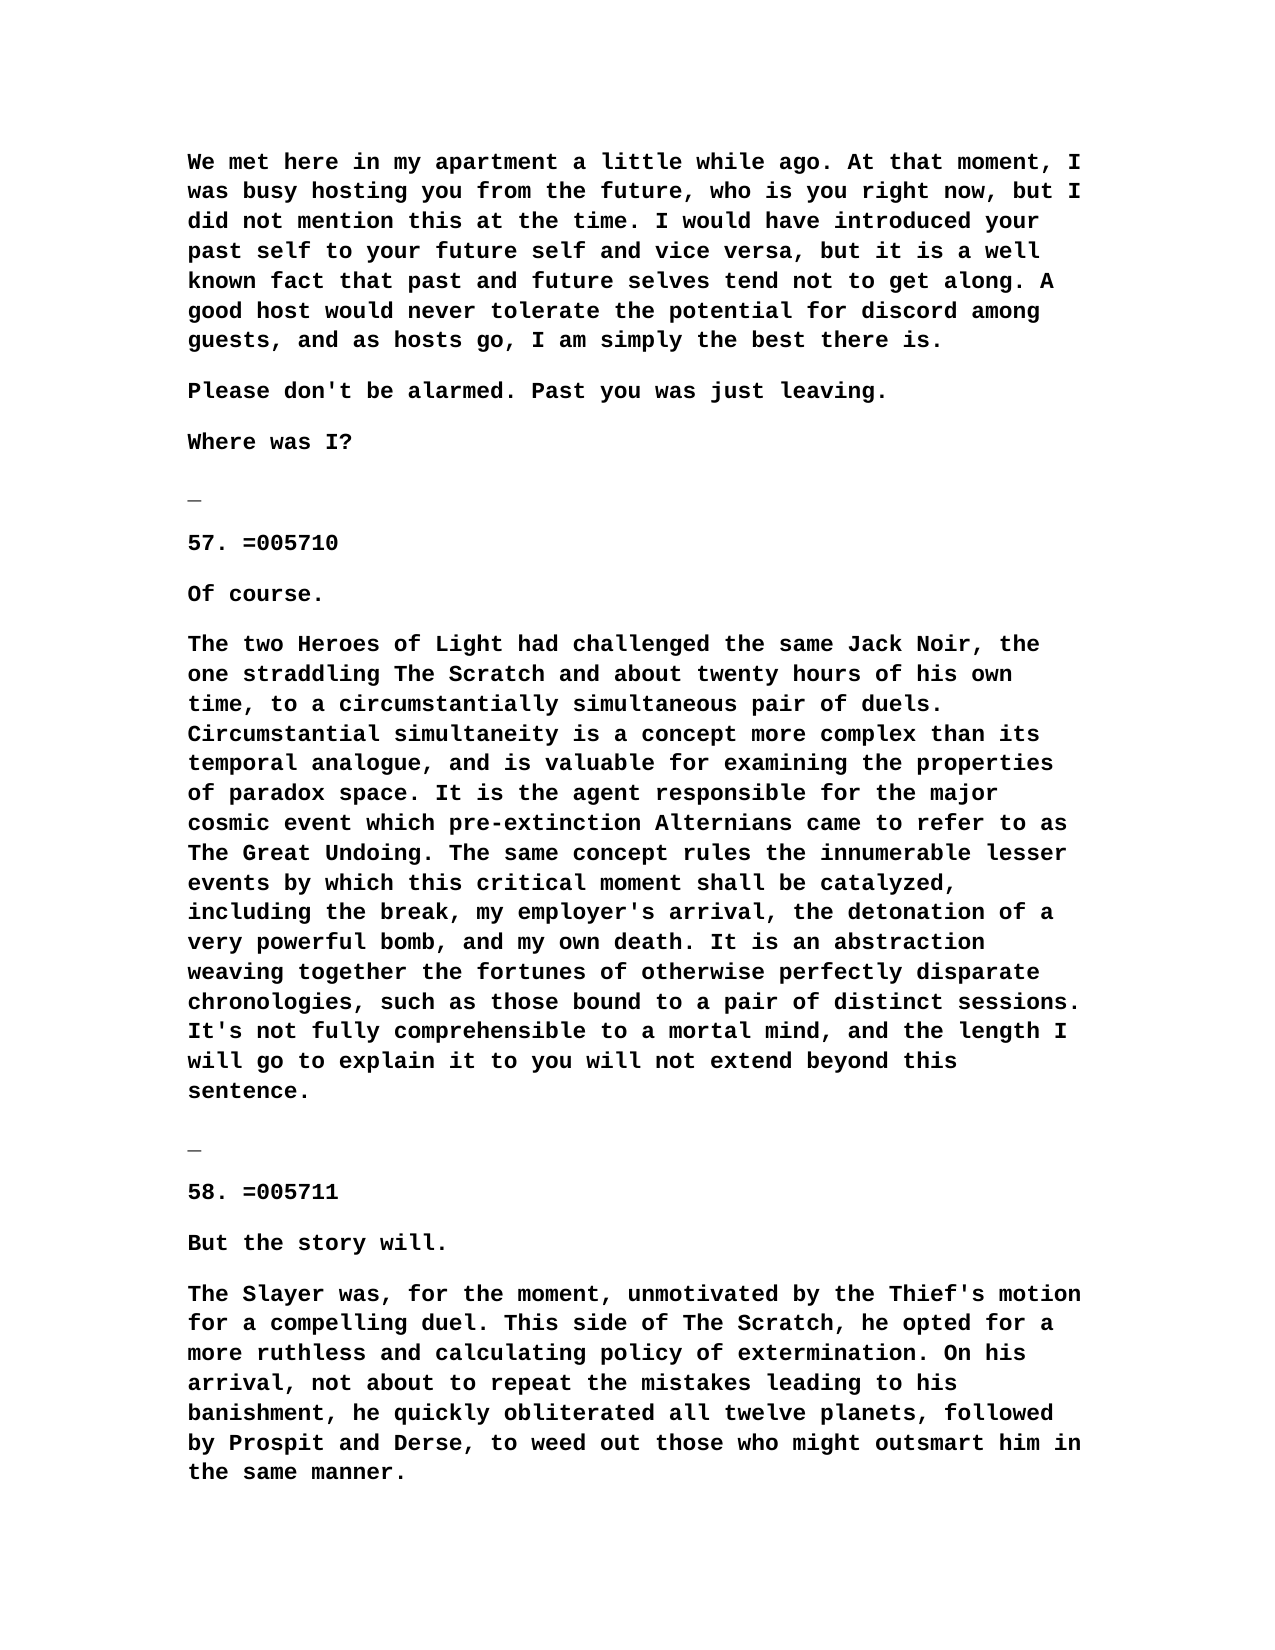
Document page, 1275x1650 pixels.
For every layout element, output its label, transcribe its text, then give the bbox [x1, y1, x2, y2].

text 57. =005710 [187, 531, 1087, 557]
text The Slayer was, for the moment, unmotivated by the Thief's motion for a compelling duel. This side of The Scratch, he opted for a more ruthless and calculating policy of extermination. On his arrival, not about to repeat the mistakes leading to his banishment, he quickly obliterated all twelve planets, followed by Prospit and Derse, to weed out those who might outsmart him in the same manner. [187, 1282, 1087, 1487]
text 58. =005711 [187, 1181, 1087, 1207]
text _ [187, 481, 1087, 507]
text Of course. [187, 582, 1087, 608]
text We met here in my apartment a little while ago. At that moment, I was busy hosting you from the future, who is you right now, but I did not mention this at the time. I would have introduced your past self to your future self and vice versa, but it is a well known fact that past and future selves tend not to get along. A good host would never tolerate the potential for discord among guests, and as hosts go, I am simply the best there is. [187, 150, 1087, 355]
text The two Heroes of Light had challenged the same Jack Noir, the one straddling The Scratch and about twenty hours of his own time, to a circumstantially simultaneous pair of duels. Circumstantial simultaneity is a concept more complex than its temporal analogue, and is valuable for examining the properties of paradox space. It is the agent responsible for the major cosmic event which pre-extinction Alternians came to refer to as The Great Undoing. The same concept rules the innumerable lesser events by which this critical moment shall be catalyzed, including the break, my employer's arrival, the detonation of a very powerful bomb, and my own death. It is an abstraction weaving together the fortunes of otherwise perfectly disparate chronologies, such as those bound to a pair of distinct sessions. It's not fully comprehensible to a mortal mind, and the length I will go to explain it to you will not extend beyond this sentence. [187, 632, 1087, 1105]
text But the story will. [187, 1231, 1087, 1257]
text Please don't be alarmed. Past you was just leaving. [187, 379, 1087, 405]
text _ [187, 1130, 1087, 1156]
text Where was I? [187, 430, 1087, 456]
